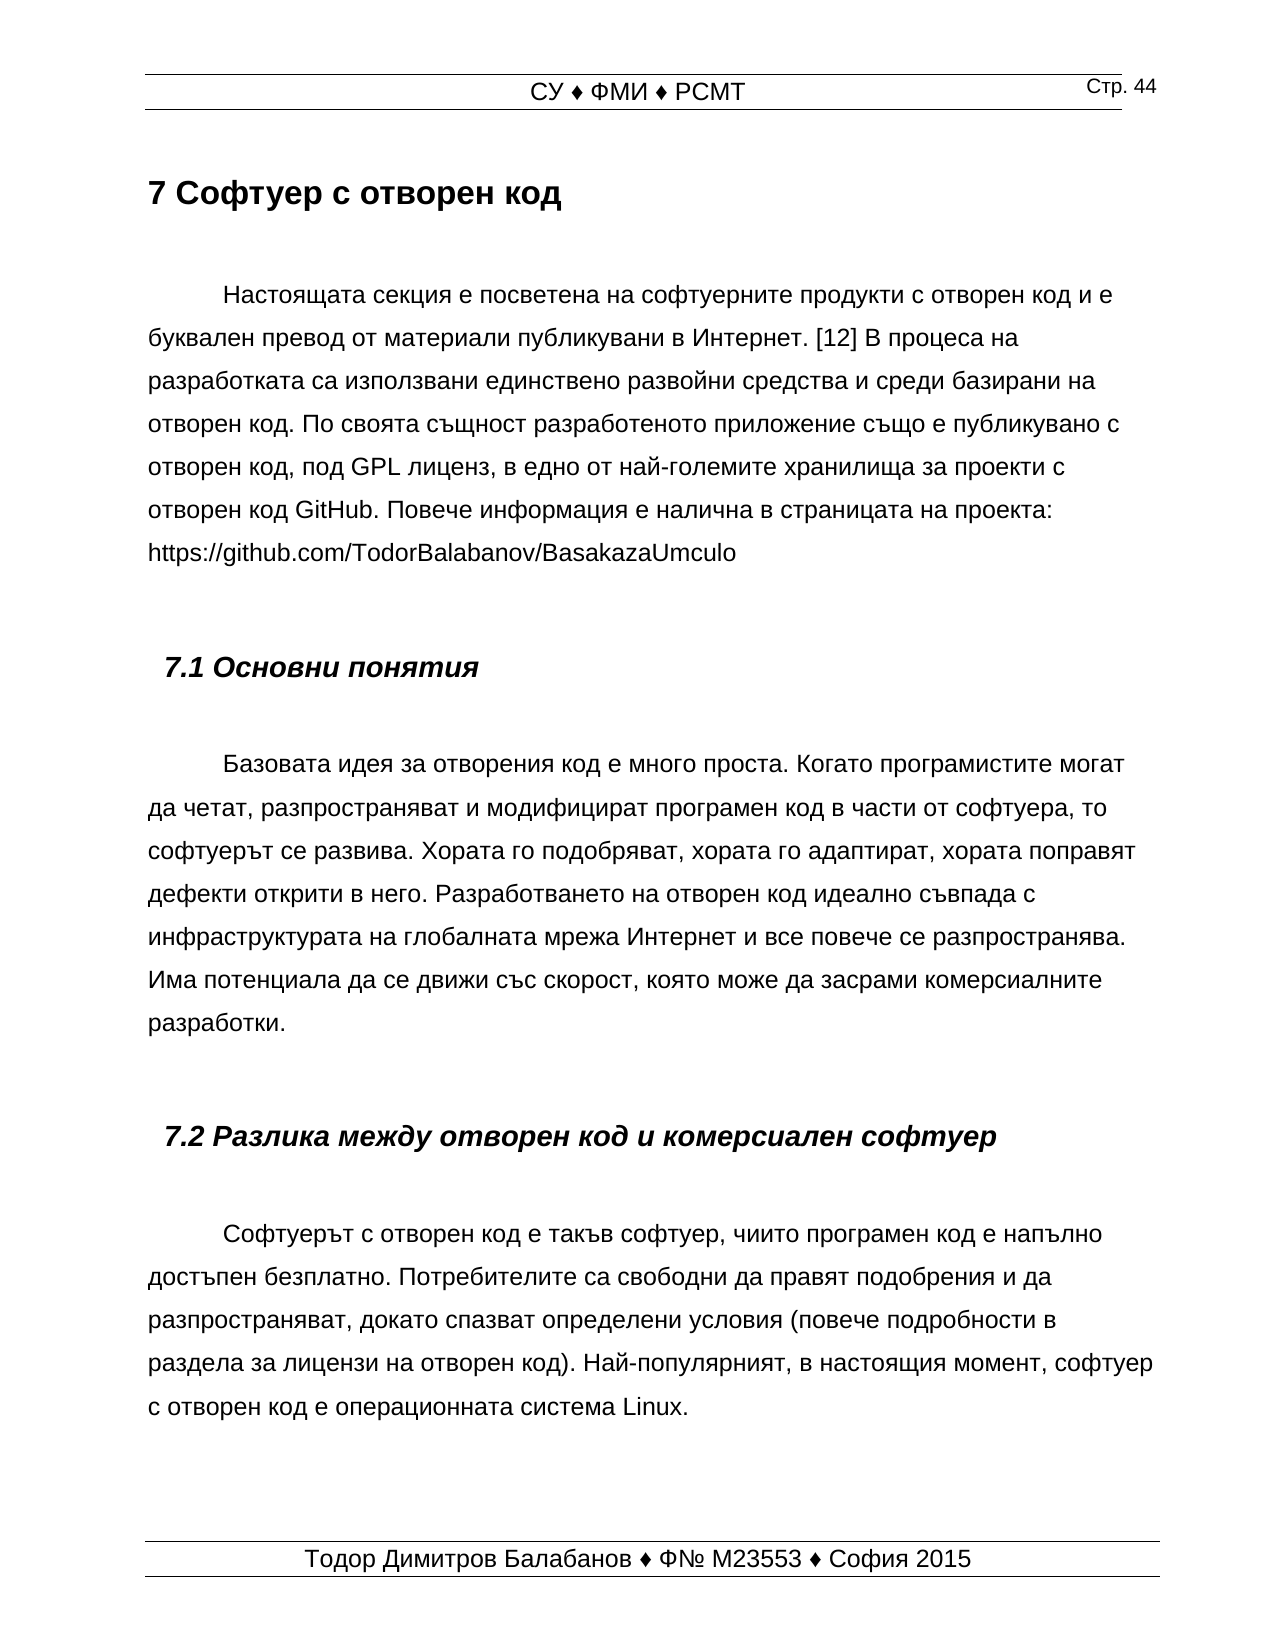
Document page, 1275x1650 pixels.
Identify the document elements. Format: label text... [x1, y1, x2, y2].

subtitle 7.2 Разлика между отворен код и комерсиален софтуер [148, 1119, 1157, 1153]
subtitle 7 Софтуер с отворен код [148, 173, 1157, 211]
text Софтуерът с отворен код е такъв софтуер, чиито програмен код е напълно достъпен безплатно. Потребителите са свободни да правят подобрения и да разпространяват, докато спазват определени условия (повече подробности в раздела за лицензи на отворен код). Най-популярният, в настоящия момент, софтуер с отворен код е операционната система Linux. [148, 1219, 1157, 1420]
text Настоящата секция е посветена на софтуерните продукти с отворен код и е буквален превод от материали публикувани в Интернет. [12] В процеса на разработката са използвани единствено развойни средства и среди базирани на отворен код. По своята същност разработеното приложение също е публикувано с отворен код, под GPL лиценз, в едно от най-големите хранилища за проекти с отворен код GitHub. Повече информация е налична в страницата на проекта: https://github.com/TodorBalabanov/BasakazaUmculo [148, 280, 1157, 567]
text Базовата идея за отворения код е много проста. Когато програмистите могат да четат, разпространяват и модифицират програмен код в части от софтуера, то софтуерът се развива. Хората го подобряват, хората го адаптират, хората поправят дефекти открити в него. Разработването на отворен код идеално съвпада с инфраструктурата на глобалната мрежа Интернет и все повече се разпространява. Има потенциала да се движи със скорост, която може да засрами комерсиалните разработки. [148, 749, 1157, 1037]
subtitle 7.1 Основни понятия [148, 650, 1157, 683]
